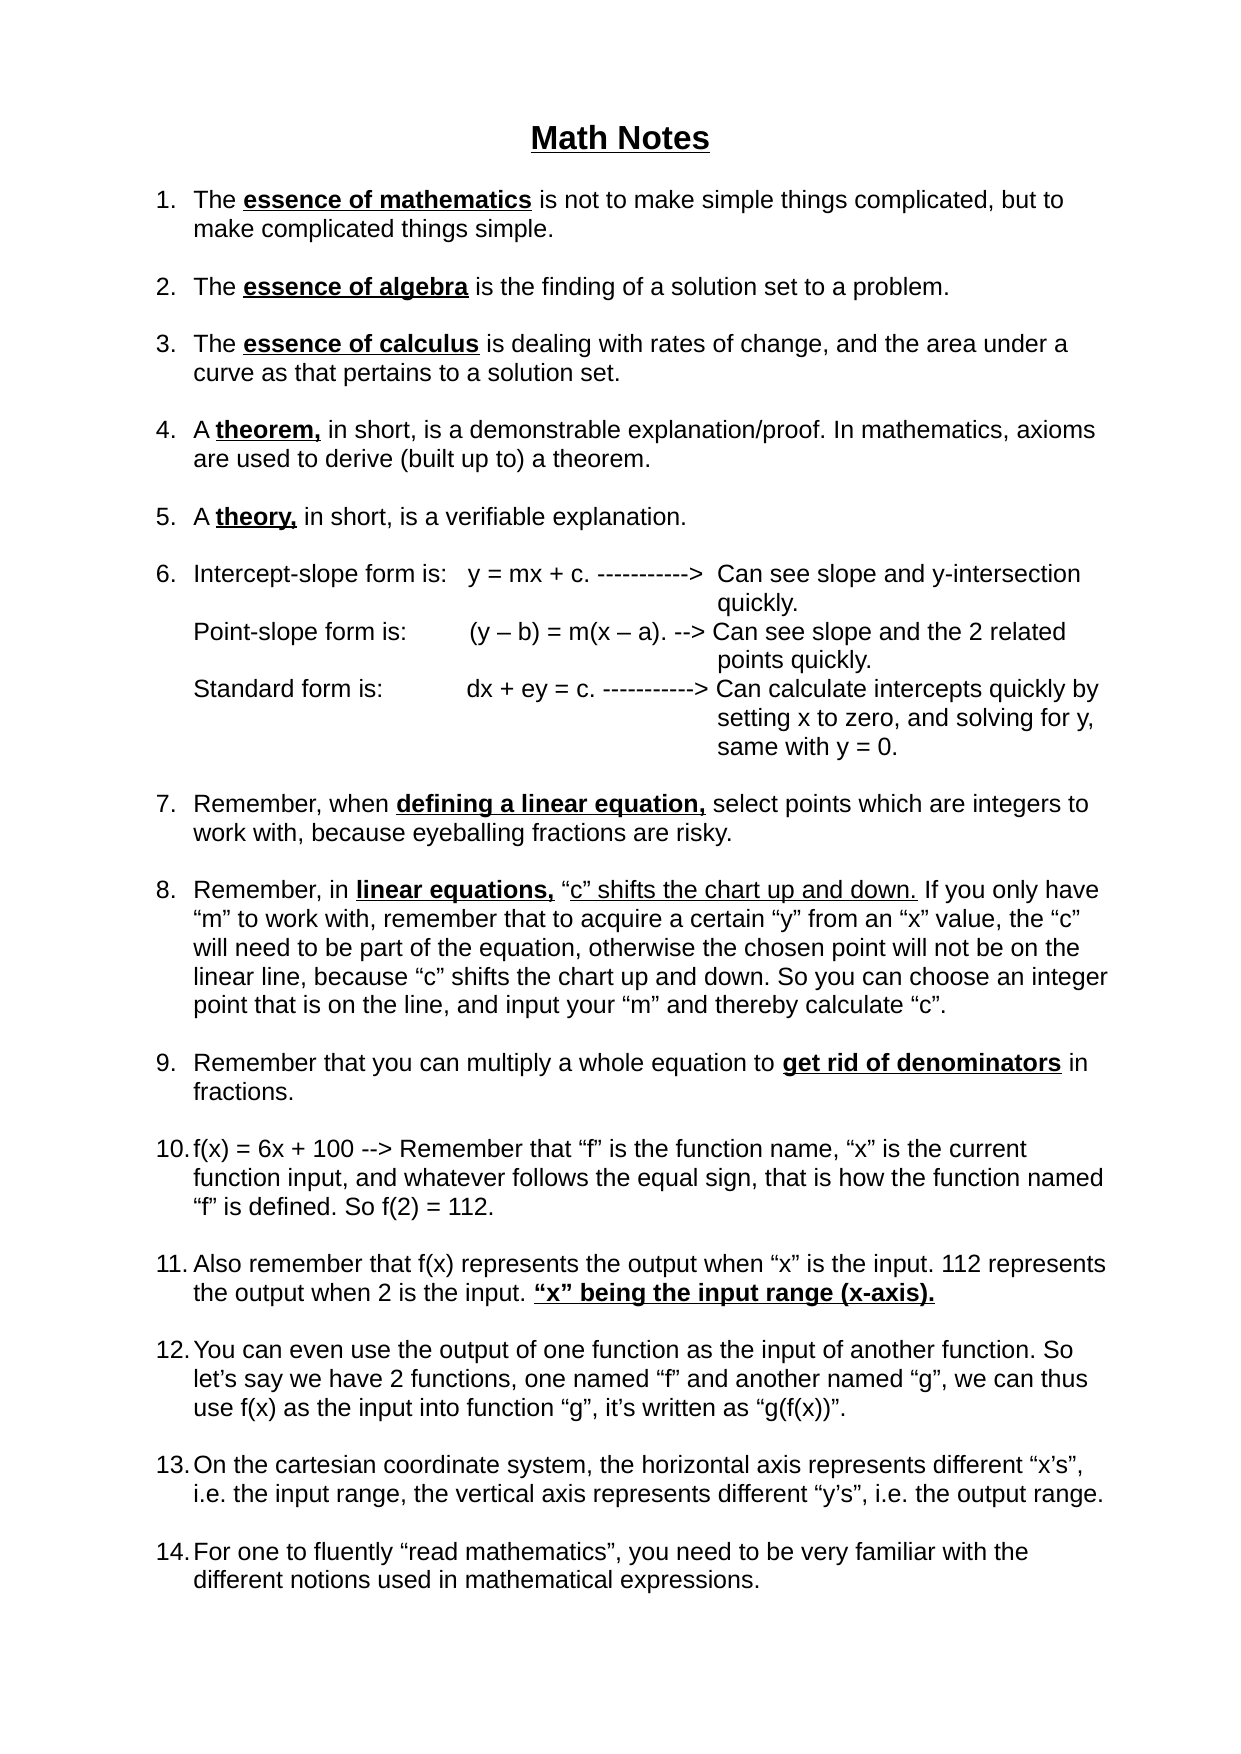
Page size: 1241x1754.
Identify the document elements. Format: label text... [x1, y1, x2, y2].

list Remember that you can multiply a whole equation to get rid of denominators in fractions. [156, 1048, 1122, 1105]
list A theorem, in short, is a demonstrable explanation/proof. In mathematics, axioms are used to derive (built up to) a theorem. [156, 415, 1122, 473]
list The essence of calculus is dealing with rates of change, and the area under a curve as that pertains to a solution set. [156, 329, 1122, 387]
list Remember, when defining a linear equation, select points which are integers to work with, because eyeballing fractions are risky. [156, 789, 1122, 847]
list The essence of mathematics is not to make simple things complicated, but to make complicated things simple. [156, 185, 1122, 243]
text Math Notes [118, 118, 1122, 157]
list The essence of algebra is the finding of a solution set to a problem. [156, 272, 1122, 300]
list f(x) = 6x + 100 --> Remember that “f” is the function name, “x” is the current function input, and whatever follows the equal sign, that is how the function named “f” is defined. So f(2) = 112. [156, 1134, 1122, 1220]
list Remember, in linear equations, “c” shifts the chart up and down. If you only have “m” to work with, remember that to acquire a certain “y” from an “x” value, the “c” will need to be part of the equation, otherwise the chosen point will not be on the linear line, because “c” shifts the chart up and down. So you can choose an integer point that is on the line, and input your “m” and thereby calculate “c”. [156, 875, 1122, 1019]
list Intercept-slope form is: y = mx + c. -----------> Can see slope and y-intersection quickly. Point-slope form is: (y – b) = m(x – a). --> Can see slope and the 2 related points quickly. Standard form is: dx + ey = c. -----------> Can calculate intercepts quickly by setting x to zero, and solving for y, same with y = 0. [156, 559, 1122, 760]
list Also remember that f(x) represents the output when “x” is the input. 112 represents the output when 2 is the input. “x” being the input range (x-axis). [156, 1249, 1122, 1307]
list You can even use the output of one function as the input of another function. So let’s say we have 2 functions, one named “f” and another named “g”, we can thus use f(x) as the input into function “g”, it’s written as “g(f(x))”. [156, 1335, 1122, 1422]
list A theory, in short, is a verifiable explanation. [156, 502, 1122, 530]
list For one to fluently “read mathematics”, you need to be very familiar with the different notions used in mathematical expressions. [156, 1537, 1122, 1594]
list On the cartesian coordinate system, the horizontal axis represents different “x’s”, i.e. the input range, the vertical axis represents different “y’s”, i.e. the output range. [156, 1450, 1122, 1508]
